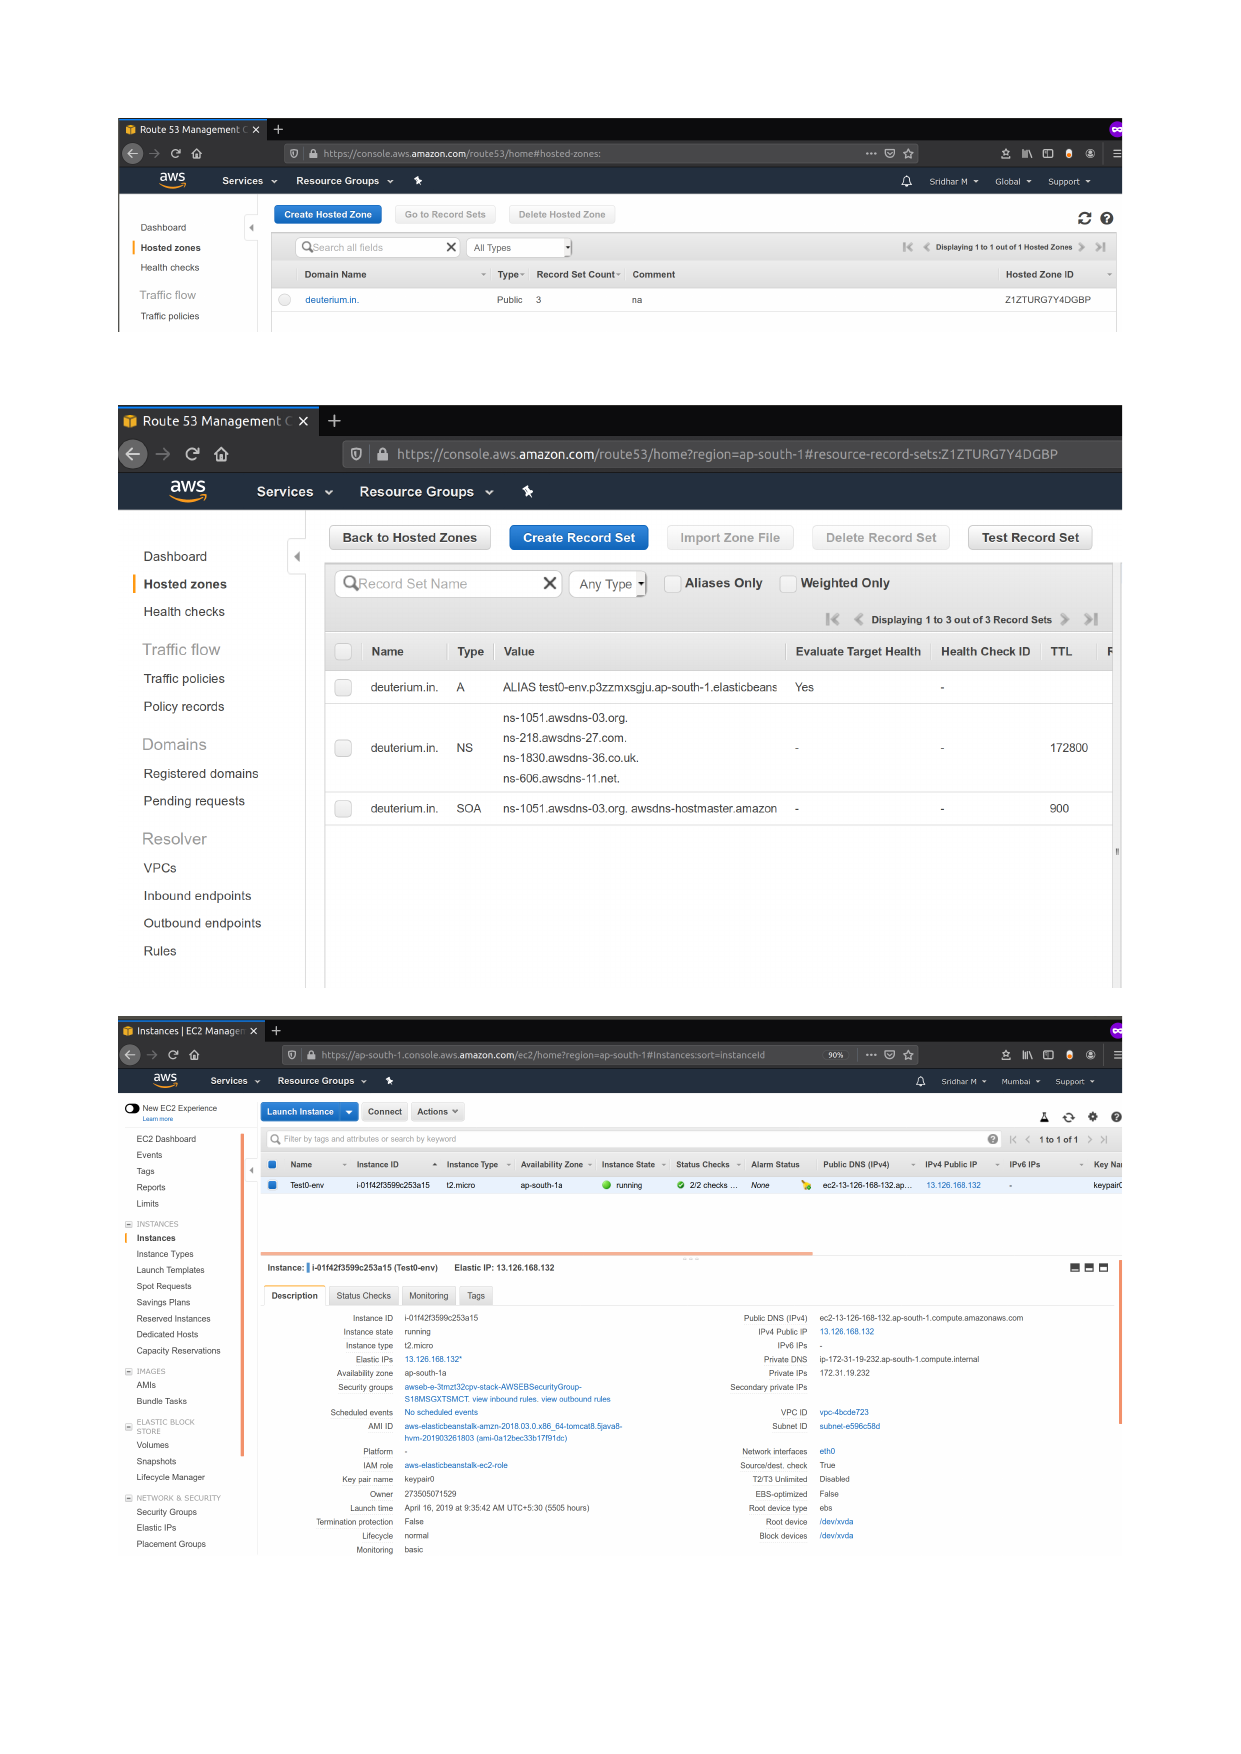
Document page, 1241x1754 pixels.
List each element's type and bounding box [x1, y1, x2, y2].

picture [118, 405, 1123, 988]
picture [118, 118, 1123, 332]
picture [118, 1016, 1123, 1556]
